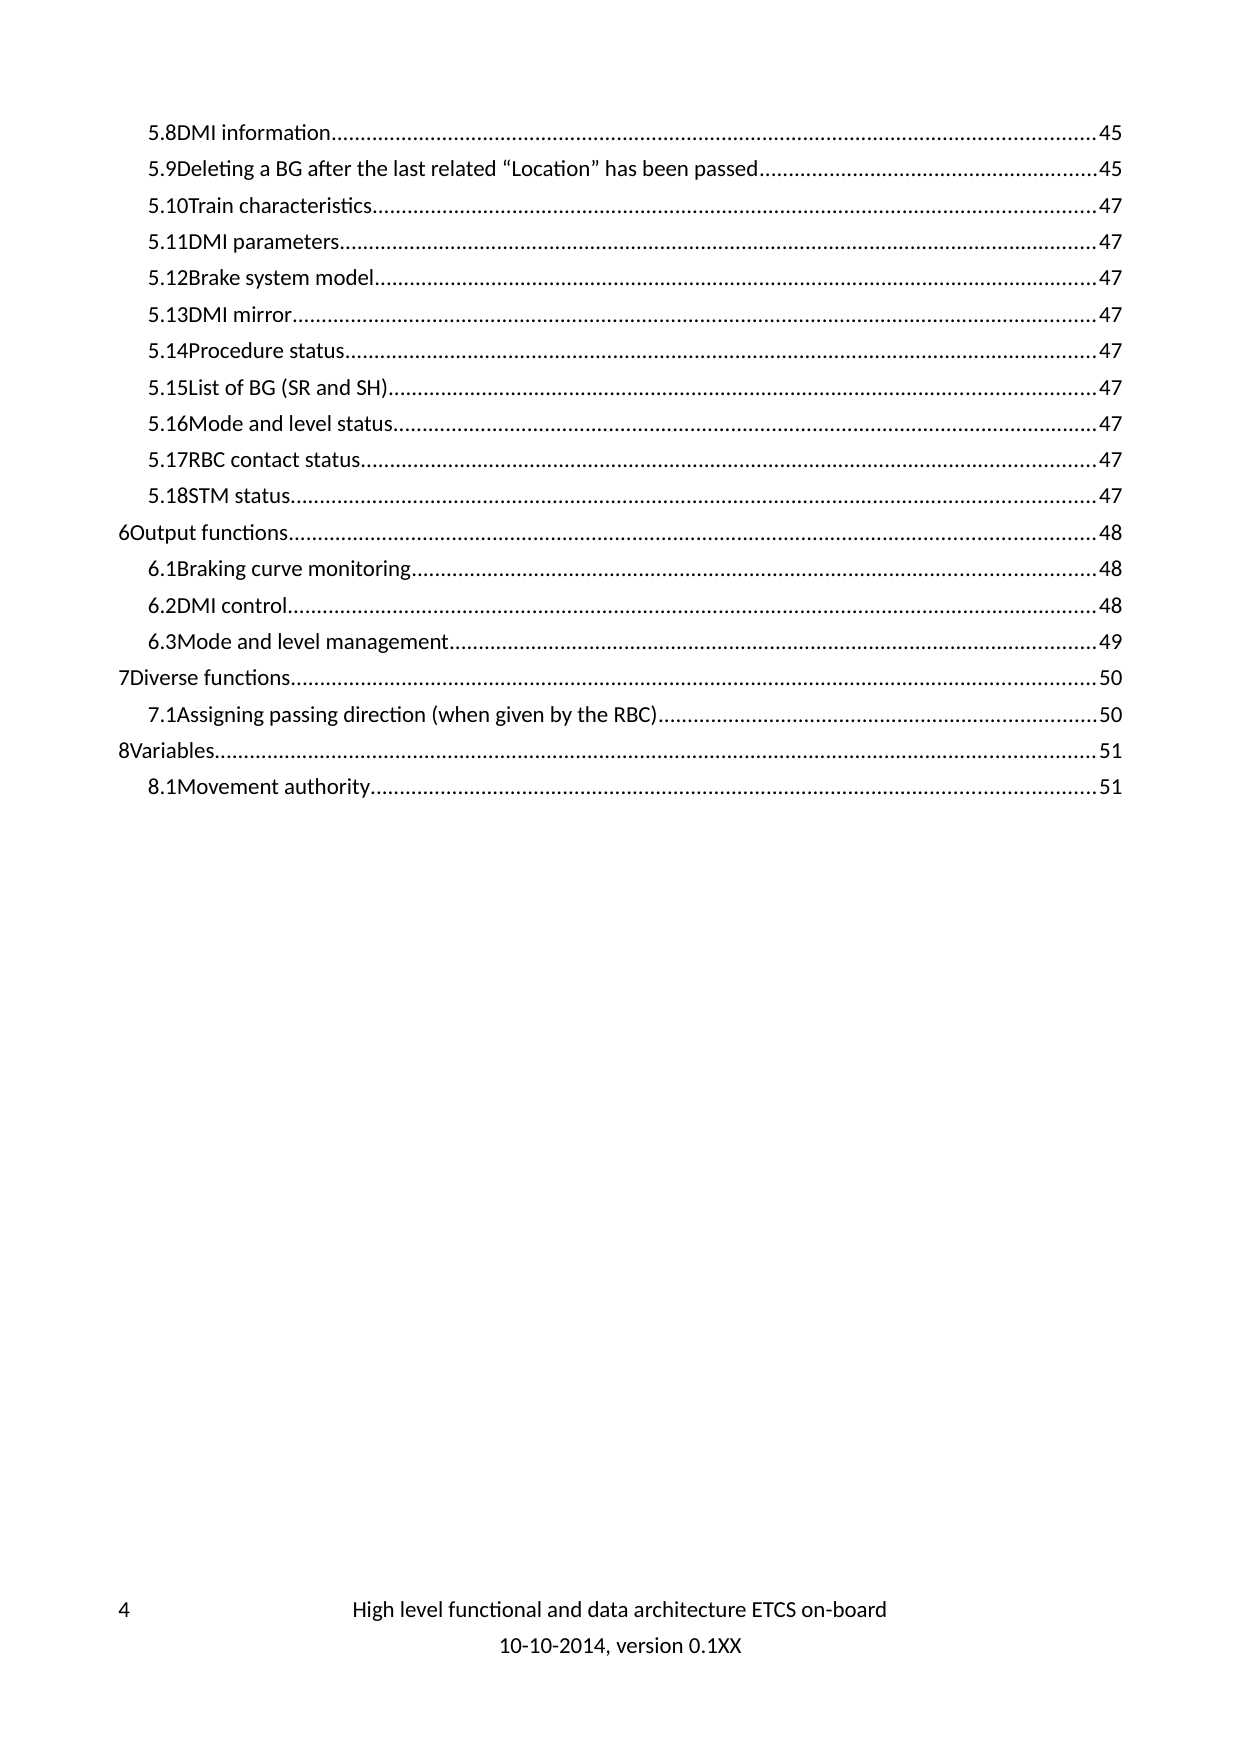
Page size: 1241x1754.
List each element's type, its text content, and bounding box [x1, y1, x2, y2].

text 5.10Train characteristics 47 [148, 191, 1122, 219]
text 5.12Brake system model 47 [148, 263, 1122, 292]
text 5.11DMI parameters 47 [148, 227, 1122, 255]
text 5.18STM status 47 [148, 482, 1122, 510]
text 7.1Assigning passing direction (when given by the RBC) 50 [148, 700, 1122, 728]
text 5.14Procedure status 47 [148, 336, 1122, 364]
text 5.17RBC contact status 47 [148, 445, 1122, 473]
text 8.1Movement authority 51 [148, 772, 1122, 801]
text 5.9Deleting a BG after the last related “Location” has been passed 45 [148, 154, 1122, 182]
text 5.16Mode and level status 47 [148, 409, 1122, 437]
text 6.1Braking curve monitoring 48 [148, 554, 1122, 582]
text 7Diverse functions 50 [118, 663, 1122, 691]
text 5.13DMI mirror 47 [148, 300, 1122, 328]
text 5.15List of BG (SR and SH) 47 [148, 373, 1122, 401]
text 5.8DMI information 45 [148, 118, 1122, 146]
text 8Variables 51 [118, 736, 1122, 764]
text 6Output functions 48 [118, 518, 1122, 546]
text 6.3Mode and level management 49 [148, 627, 1122, 655]
text 6.2DMI control 48 [148, 591, 1122, 619]
